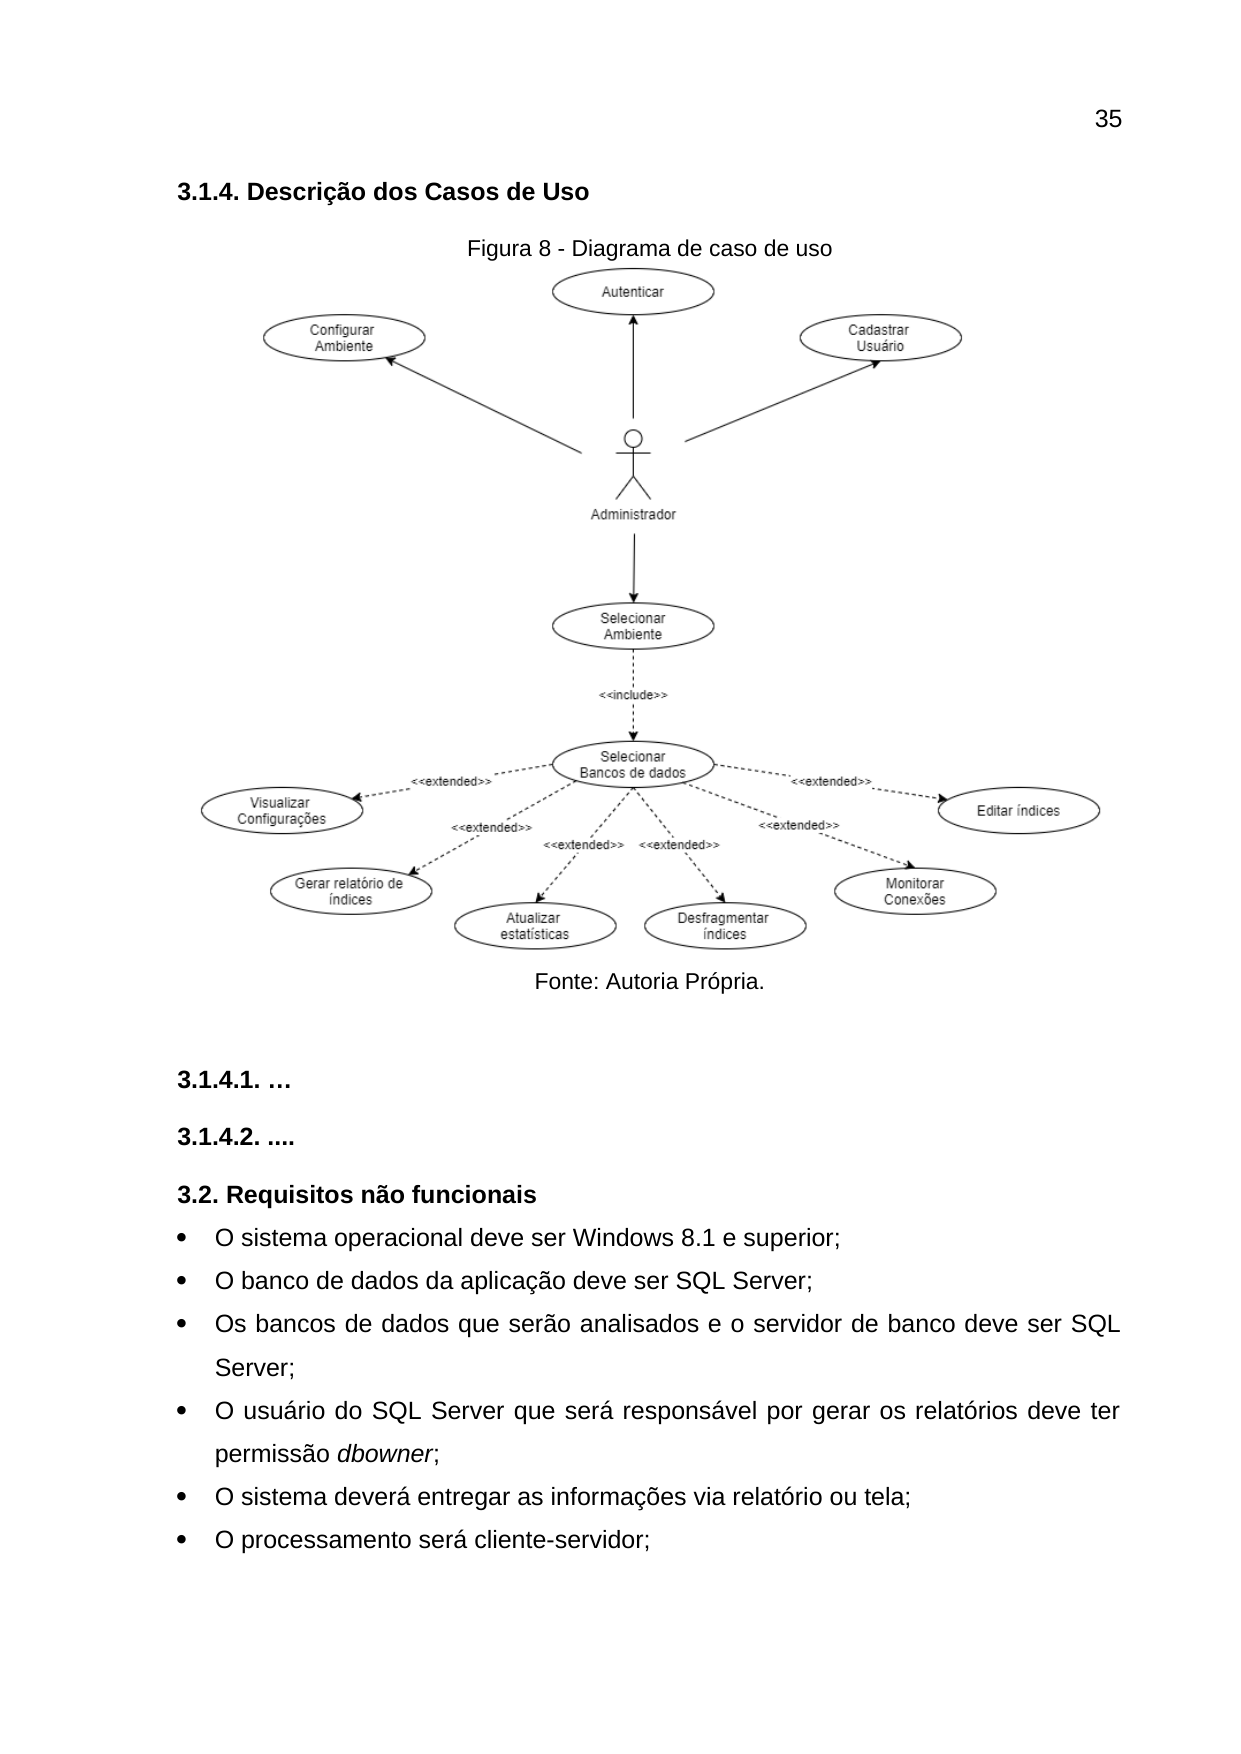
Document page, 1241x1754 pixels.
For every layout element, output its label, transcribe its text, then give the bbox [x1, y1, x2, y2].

text Figura 8 - Diagrama de caso de uso [193, 234, 1106, 261]
text Fonte: Autoria Própria. [177, 234, 1122, 994]
subtitle 3.1.4. Descrição dos Casos de Uso [177, 177, 1122, 206]
list O sistema operacional deve ser Windows 8.1 e superior; [177, 1223, 1122, 1252]
subtitle 3.1.4.2. .... [177, 1122, 1122, 1151]
subtitle 3.1.4.1. … [177, 1065, 1122, 1093]
list O banco de dados da aplicação deve ser SQL Server; [177, 1266, 1122, 1295]
list Os bancos de dados que serão analisados e o servidor de banco deve ser SQL Server; [177, 1309, 1122, 1381]
list O usuário do SQL Server que será responsável por gerar os relatórios deve ter permissão dbowner; [177, 1396, 1122, 1468]
list O sistema deverá entregar as informações via relatório ou tela; [177, 1482, 1122, 1511]
subtitle 3.2. Requisitos não funcionais [177, 1180, 1122, 1208]
list O processamento será cliente-servidor; [177, 1525, 1122, 1554]
picture [193, 261, 1106, 953]
